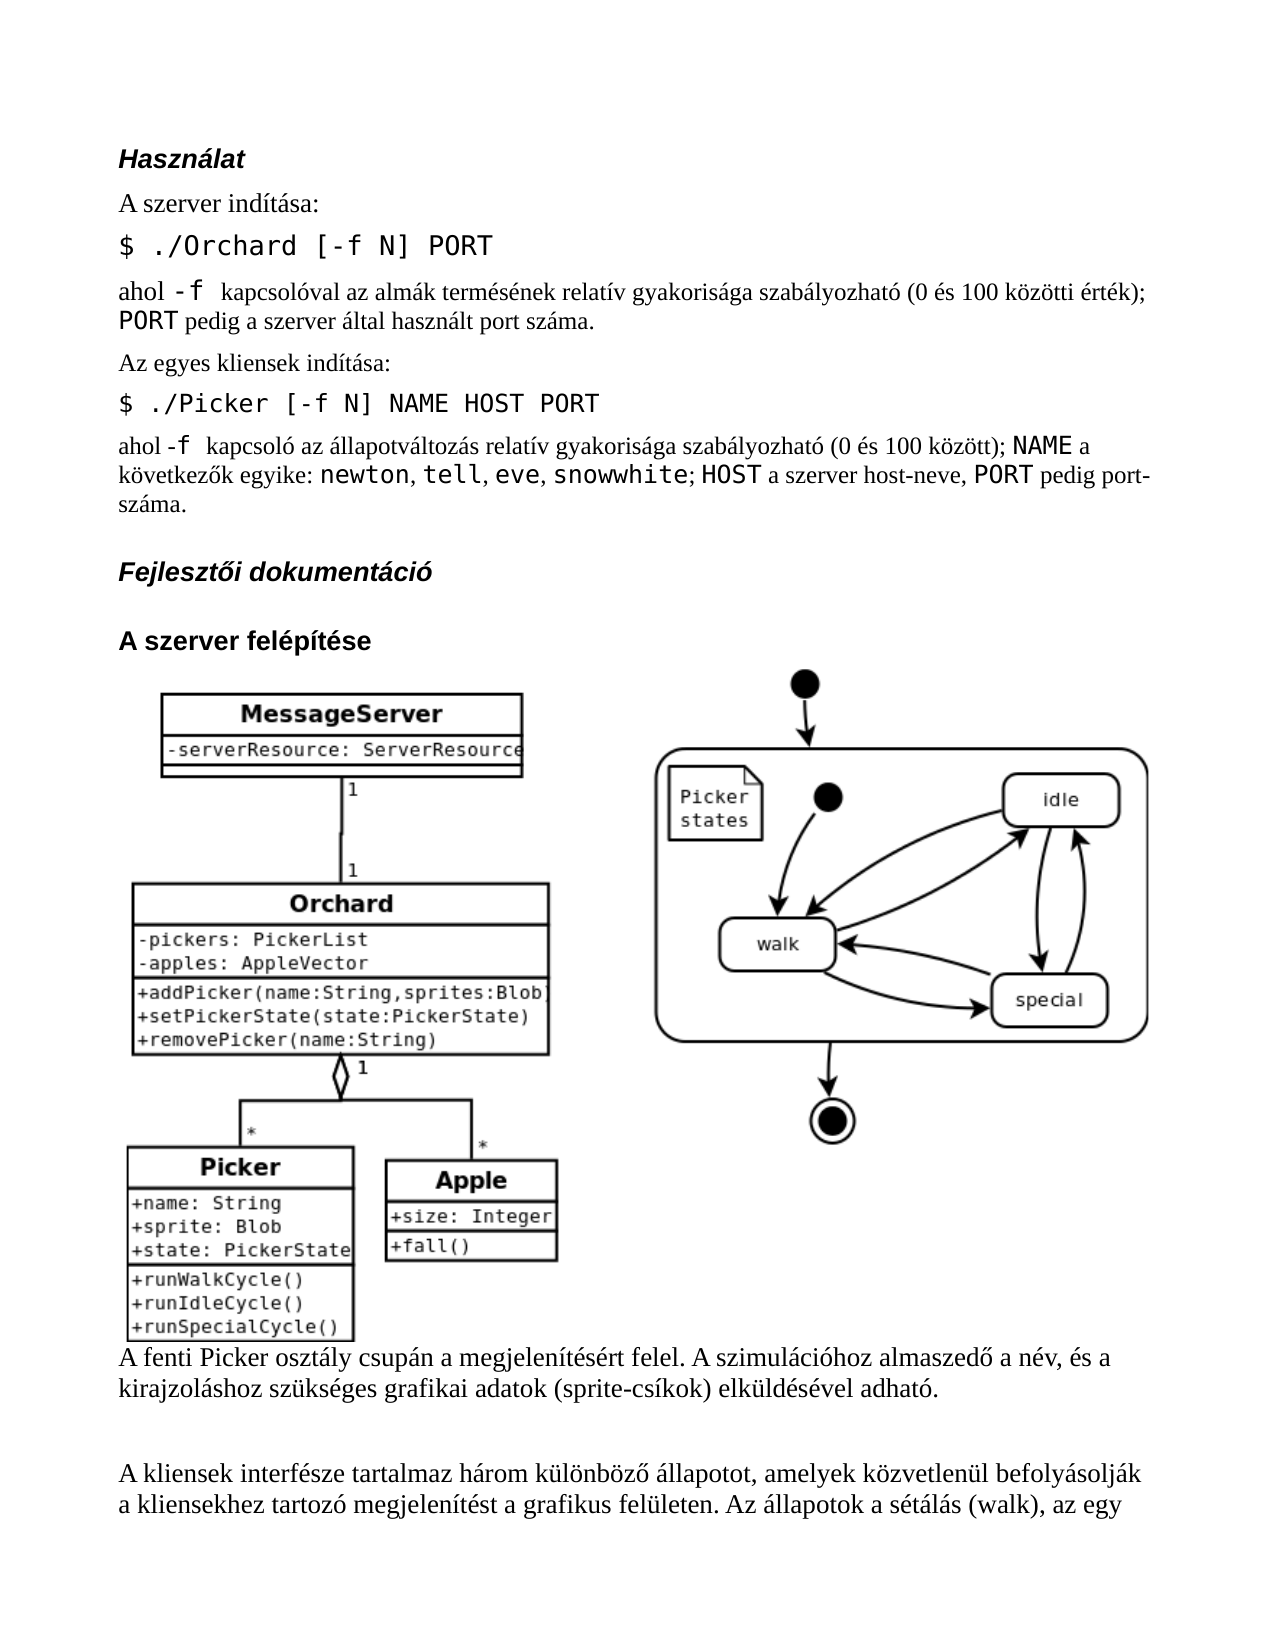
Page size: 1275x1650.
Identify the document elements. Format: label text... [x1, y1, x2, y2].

text A szerver indítása: [118, 187, 1157, 218]
text ahol -f kapcsoló az állapotváltozás relatív gyakorisága szabályozható (0 és 100 között); NAME a következők egyike: newton, tell, eve, snowwhite; HOST a szerver host-neve, PORT pedig port-száma. [118, 431, 1157, 518]
text $ ./Orchard [-f N] PORT [118, 231, 1157, 262]
text $ ./Picker [-f N] NAME HOST PORT [118, 389, 1157, 418]
text Az egyes kliensek indítása: [118, 348, 1157, 377]
subtitle Fejlesztői dokumentáció [118, 556, 1157, 587]
text ahol -f kapcsolóval az almák termésének relatív gyakorisága szabályozható (0 és 100 közötti érték); PORT pedig a szerver által használt port száma. [118, 274, 1157, 336]
subtitle Használat [118, 143, 1157, 174]
picture [126, 668, 1149, 1342]
text A kliensek interfésze tartalmaz három különböző állapotot, amelyek közvetlenül befolyásolják a kliensekhez tartozó megjelenítést a grafikus felületen. Az állapotok a sétálás (walk), az egy [118, 1457, 1157, 1519]
text A fenti Picker osztály csupán a megjelenítésért felel. A szimulációhoz almaszedő a név, és a kirajzoláshoz szükséges grafikai adatok (sprite-csíkok) elküldésével adható. [118, 668, 1157, 1403]
subtitle A szerver felépítése [118, 624, 1157, 656]
